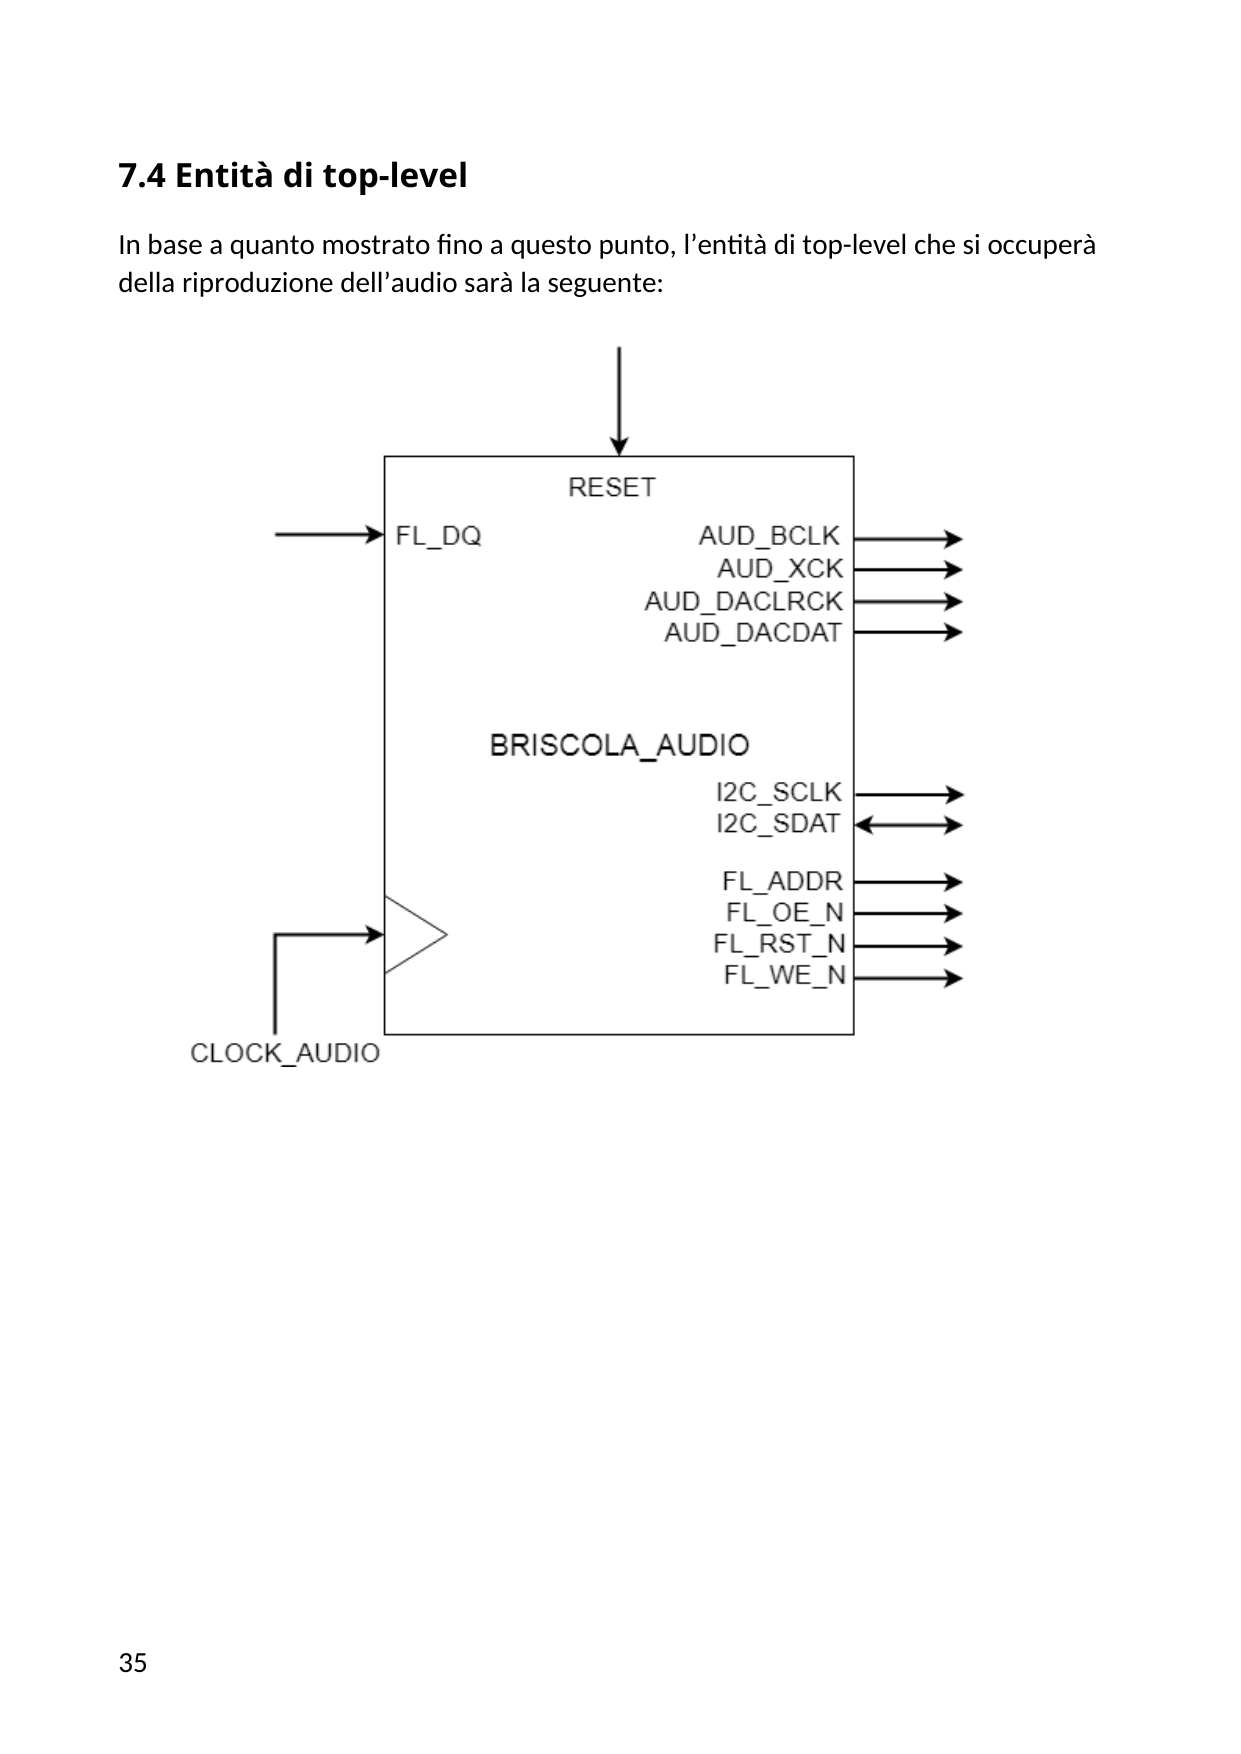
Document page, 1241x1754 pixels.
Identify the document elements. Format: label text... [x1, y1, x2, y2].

picture [187, 334, 980, 1067]
subtitle 7.4 Entità di top-level [118, 152, 1122, 197]
text In base a quanto mostrato fino a questo punto, l’entità di top-level che si occuperà della riproduzione dell’audio sarà la seguente: [118, 226, 1122, 300]
